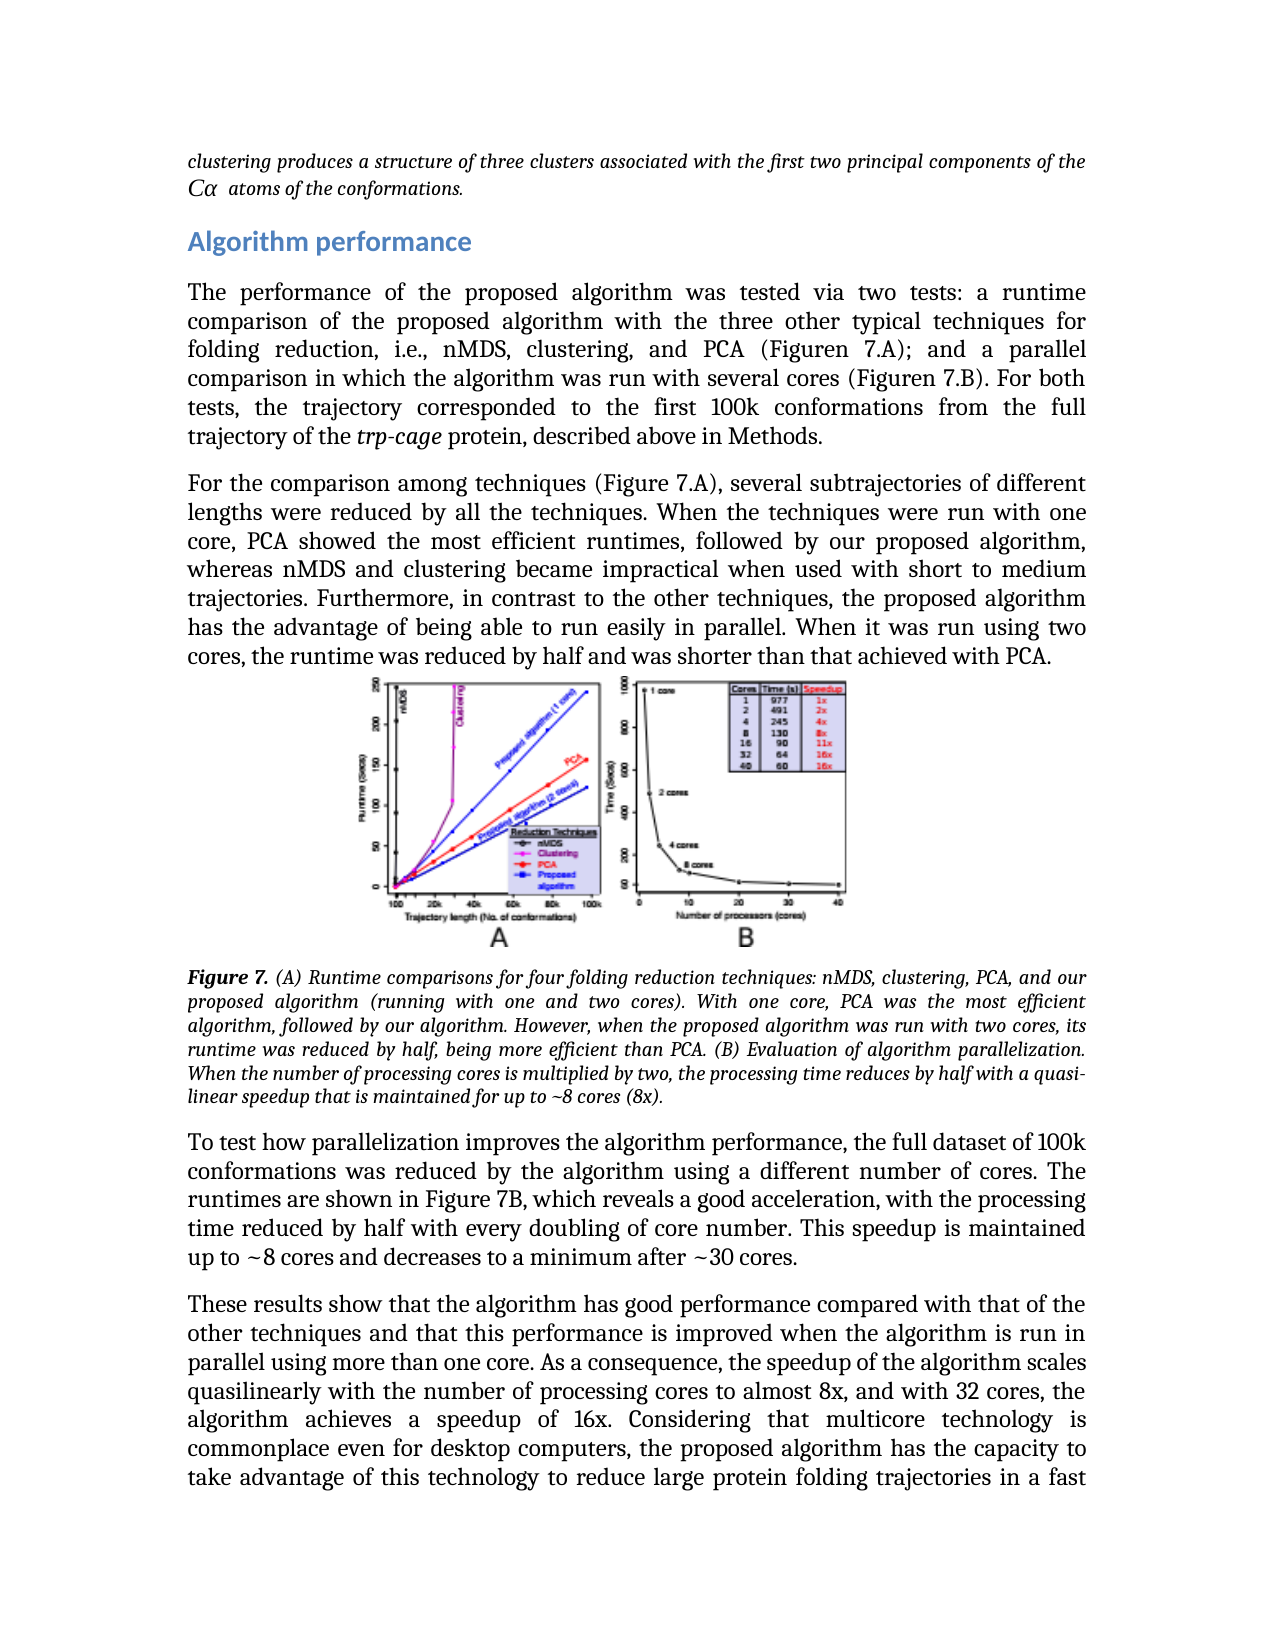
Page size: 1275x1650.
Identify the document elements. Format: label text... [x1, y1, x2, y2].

text These results show that the algorithm has good performance compared with that of the other techniques and that this performance is improved when the algorithm is run in parallel using more than one core. As a consequence, the speedup of the algorithm scales quasilinearly with the number of processing cores to almost 8x, and with 32 cores, the algorithm achieves a speedup of 16x. Considering that multicore technology is commonplace even for desktop computers, the proposed algorithm has the capacity to take advantage of this technology to reduce large protein folding trajectories in a fast [187, 1290, 1087, 1492]
text Figure 7. (A) Runtime comparisons for four folding reduction techniques: nMDS, clustering, PCA, and our proposed algorithm (running with one and two cores). With one core, PCA was the most efficient algorithm, followed by our algorithm. However, when the proposed algorithm was run with two cores, its runtime was reduced by half, being more efficient than PCA. (B) Evaluation of algorithm parallelization. When the number of processing cores is multiplied by two, the processing time reduces by half with a quasi-linear speedup that is maintained for up to ~8 cores (8x). [187, 689, 1087, 1109]
text For the comparison among techniques (Figure 7.A), several subtrajectories of different lengths were reduced by all the techniques. When the techniques were run with one core, PCA showed the most efficient runtimes, followed by our proposed algorithm, whereas nMDS and clustering became impractical when used with short to medium trajectories. Furthermore, in contrast to the other techniques, the proposed algorithm has the advantage of being able to run easily in parallel. When it was run using two cores, the runtime was reduced by half and was shorter than that achieved with PCA. [187, 469, 1087, 670]
text clustering produces a structure of three clusters associated with the first two principal components of the atoms of the conformations. [187, 150, 1087, 203]
text To test how parallelization improves the algorithm performance, the full dataset of 100k conformations was reduced by the algorithm using a different number of cores. The runtimes are shown in Figure 7B, which reveals a good acceleration, with the processing time reduced by half with every doubling of core number. This speedup is maintained up to ~8 cores and decreases to a minimum after ~30 cores. [187, 1128, 1087, 1272]
picture [358, 676, 847, 947]
text The performance of the proposed algorithm was tested via two tests: a runtime comparison of the proposed algorithm with the three other typical techniques for folding reduction, i.e., nMDS, clustering, and PCA (Figuren 7.A); and a parallel comparison in which the algorithm was run with several cores (Figuren 7.B). For both tests, the trajectory corresponded to the first 100k conformations from the full trajectory of the trp-cage protein, described above in Methods. [187, 278, 1087, 450]
subtitle Algorithm performance [187, 223, 1087, 259]
